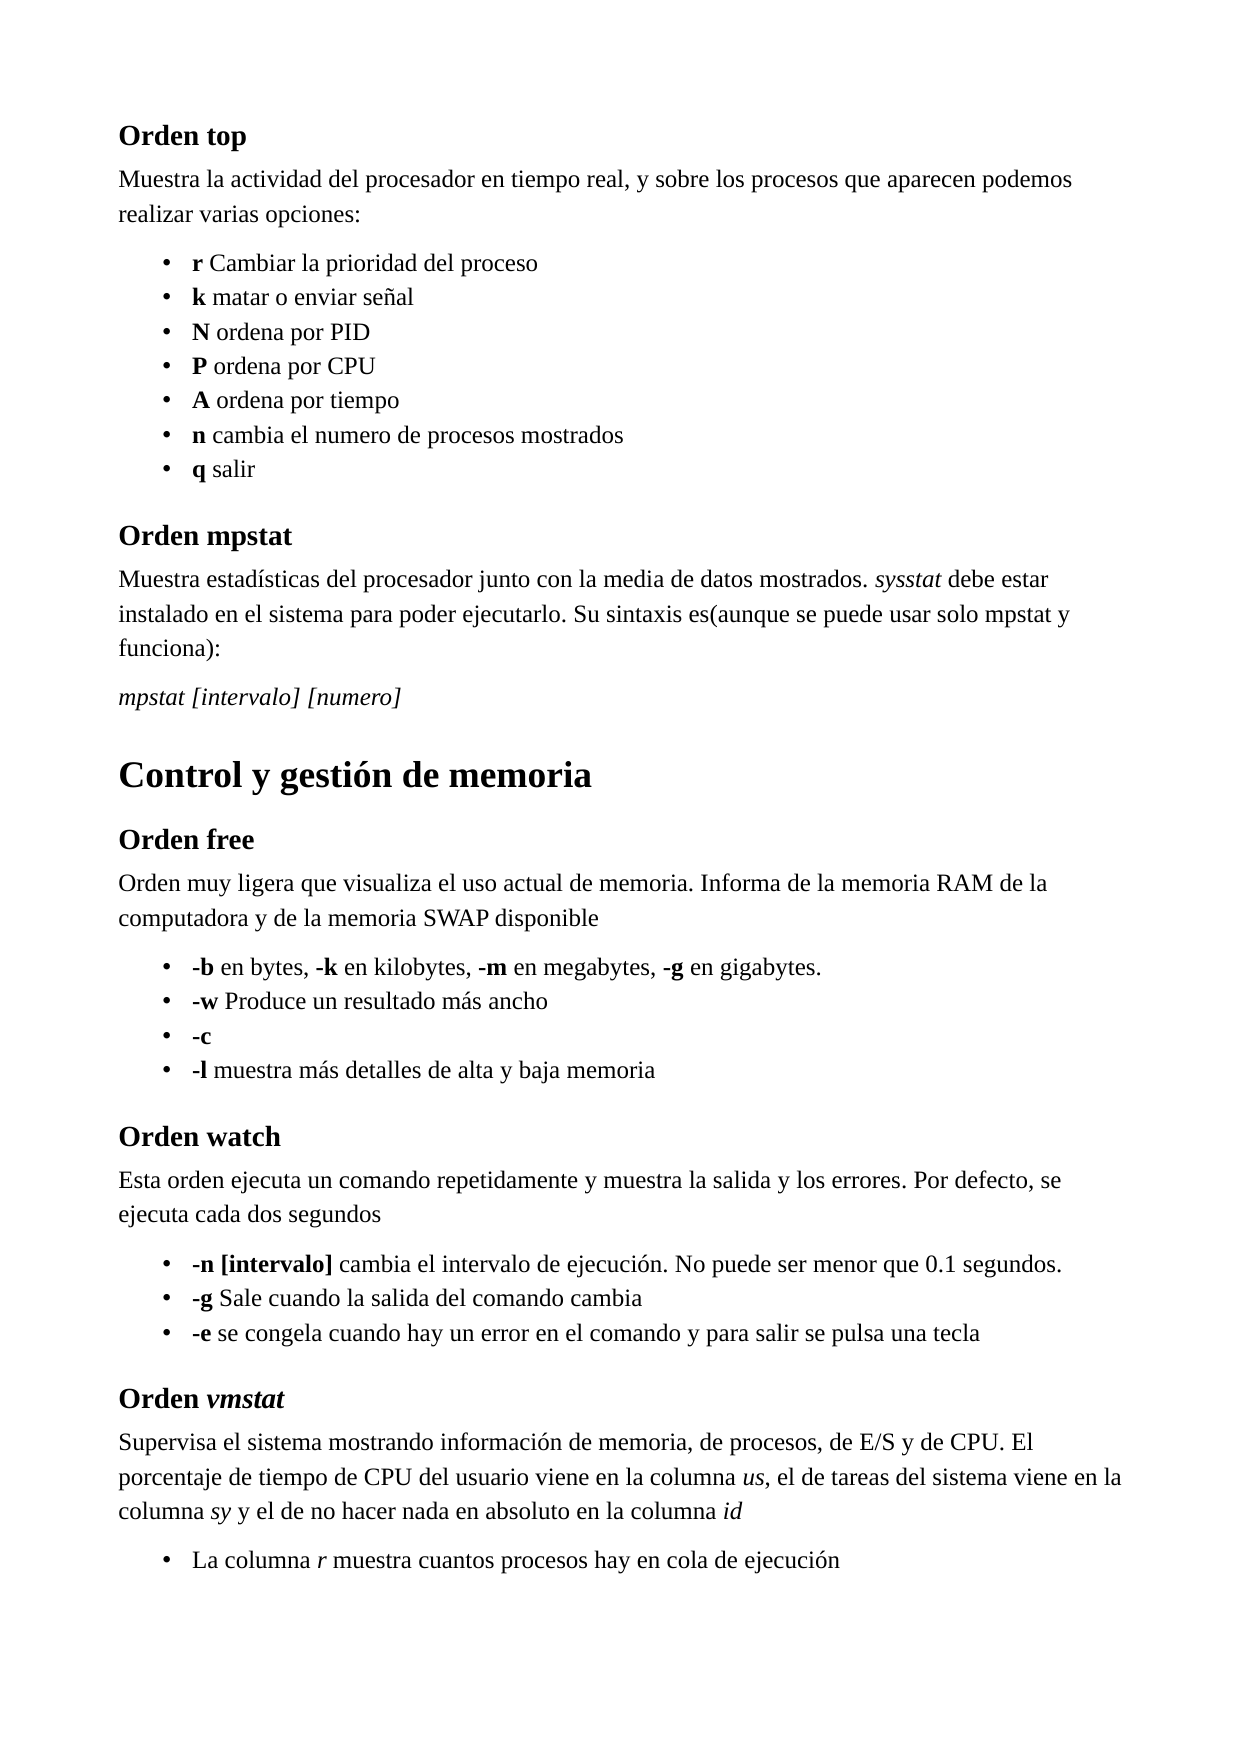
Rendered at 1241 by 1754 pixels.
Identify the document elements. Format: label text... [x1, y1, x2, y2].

list q salir [162, 454, 1122, 483]
list -c [162, 1021, 1122, 1050]
text Muestra estadísticas del procesador junto con la media de datos mostrados. sysstat debe estar instalado en el sistema para poder ejecutarlo. Su sintaxis es(aunque se puede usar solo mpstat y funciona): [118, 564, 1122, 662]
list -n [intervalo] cambia el intervalo de ejecución. No puede ser menor que 0.1 segundos. [162, 1249, 1122, 1277]
list La columna r muestra cuantos procesos hay en cola de ejecución [162, 1545, 1122, 1574]
list -b en bytes, -k en kilobytes, -m en megabytes, -g en gigabytes. [162, 952, 1122, 981]
list -l muestra más detalles de alta y baja memoria [162, 1055, 1122, 1084]
subtitle Orden free [118, 822, 1122, 856]
subtitle Orden vmstat [118, 1381, 1122, 1415]
text Esta orden ejecuta un comando repetidamente y muestra la salida y los errores. Por defecto, se ejecuta cada dos segundos [118, 1165, 1122, 1228]
subtitle Control y gestión de memoria [118, 752, 1122, 795]
list k matar o enviar señal [162, 282, 1122, 311]
list N ordena por PID [162, 317, 1122, 345]
text mpstat [intervalo] [numero] [118, 682, 1122, 711]
subtitle Orden top [118, 118, 1122, 152]
text Muestra la actividad del procesador en tiempo real, y sobre los procesos que aparecen podemos realizar varias opciones: [118, 164, 1122, 227]
list -g Sale cuando la salida del comando cambia [162, 1283, 1122, 1312]
subtitle Orden watch [118, 1119, 1122, 1153]
list A ordena por tiempo [162, 386, 1122, 414]
text Orden muy ligera que visualiza el uso actual de memoria. Informa de la memoria RAM de la computadora y de la memoria SWAP disponible [118, 868, 1122, 932]
subtitle Orden mpstat [118, 518, 1122, 552]
list -e se congela cuando hay un error en el comando y para salir se pulsa una tecla [162, 1318, 1122, 1346]
list r Cambiar la prioridad del proceso [162, 248, 1122, 276]
text Supervisa el sistema mostrando información de memoria, de procesos, de E/S y de CPU. El porcentaje de tiempo de CPU del usuario viene en la columna us, el de tareas del sistema viene en la columna sy y el de no hacer nada en absoluto en la columna id [118, 1427, 1122, 1525]
list -w Produce un resultado más ancho [162, 986, 1122, 1015]
list P ordena por CPU [162, 351, 1122, 380]
list n cambia el numero de procesos mostrados [162, 420, 1122, 449]
